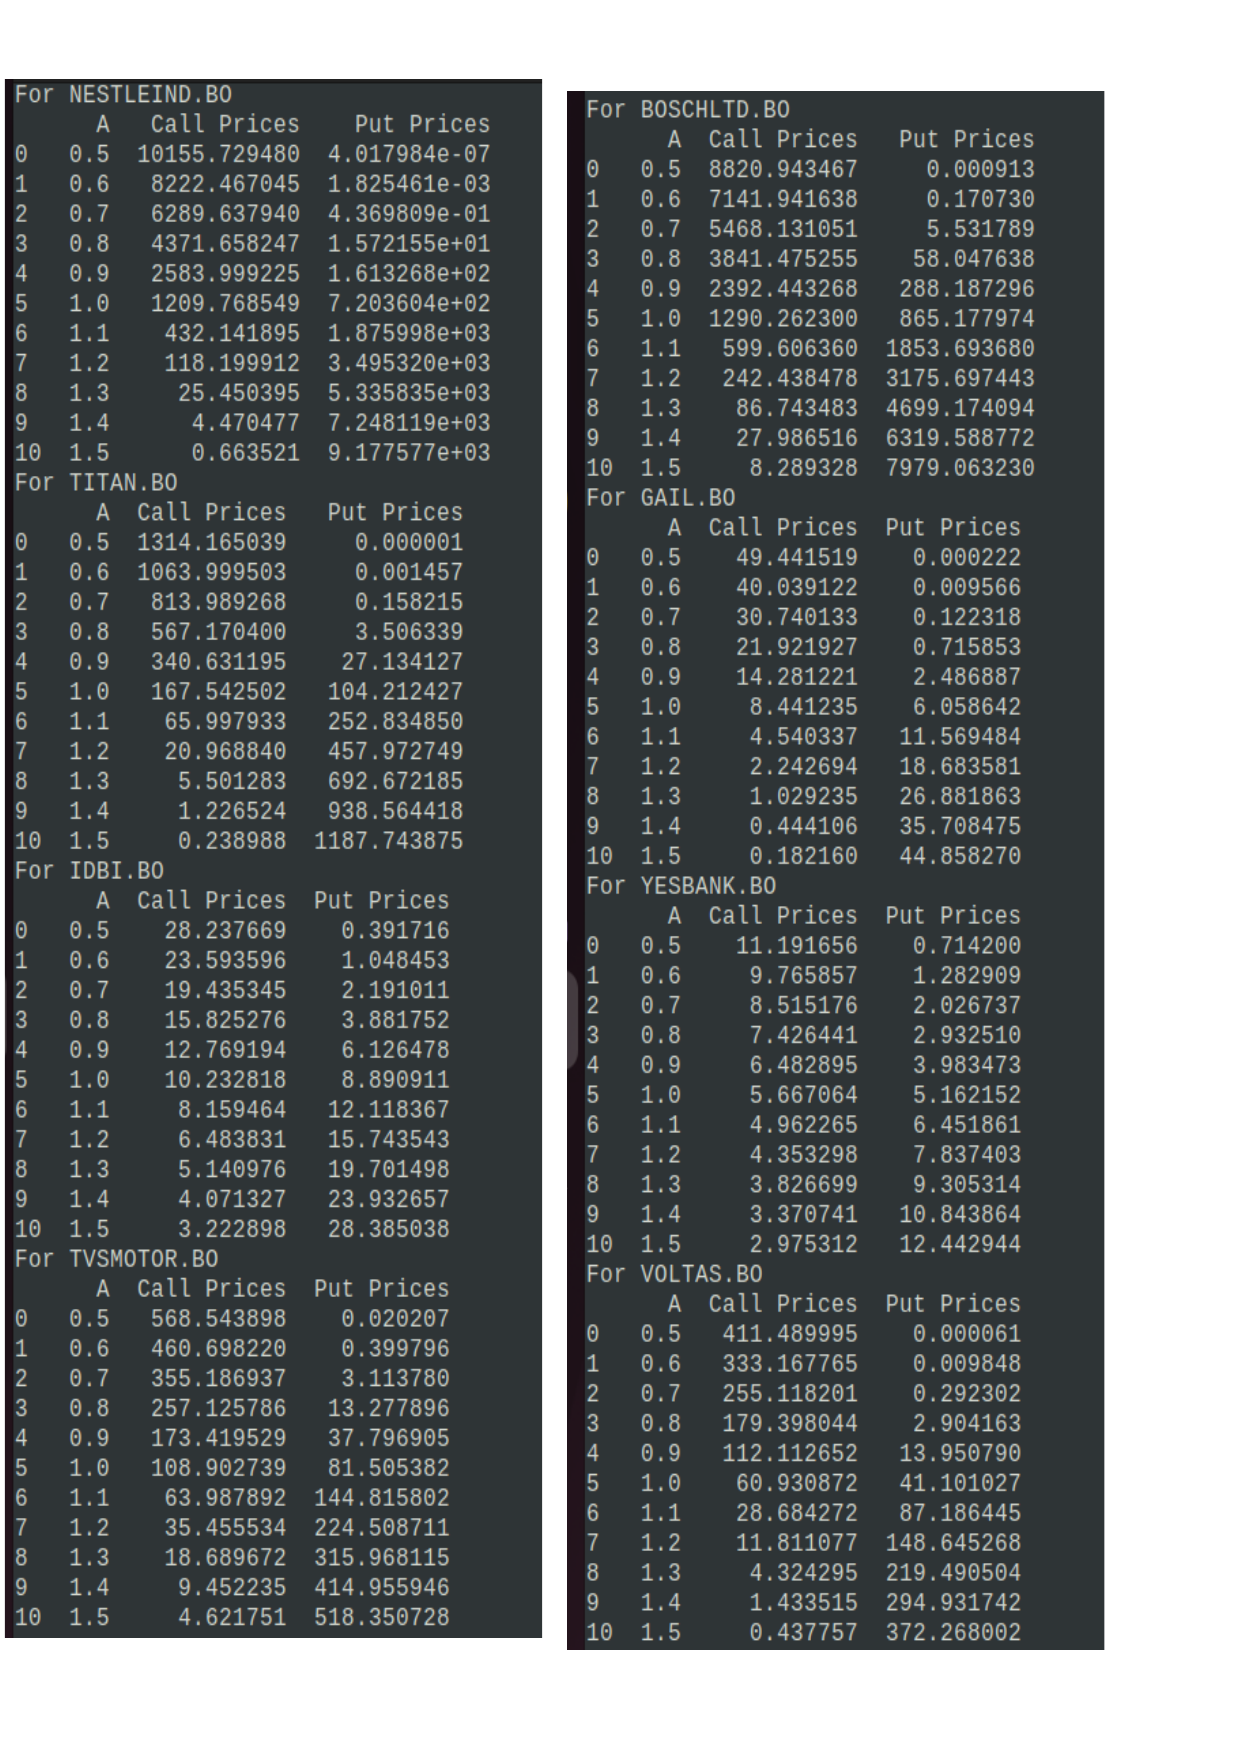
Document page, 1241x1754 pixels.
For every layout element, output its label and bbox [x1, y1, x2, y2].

picture [567, 91, 1105, 1650]
picture [4, 79, 543, 1638]
